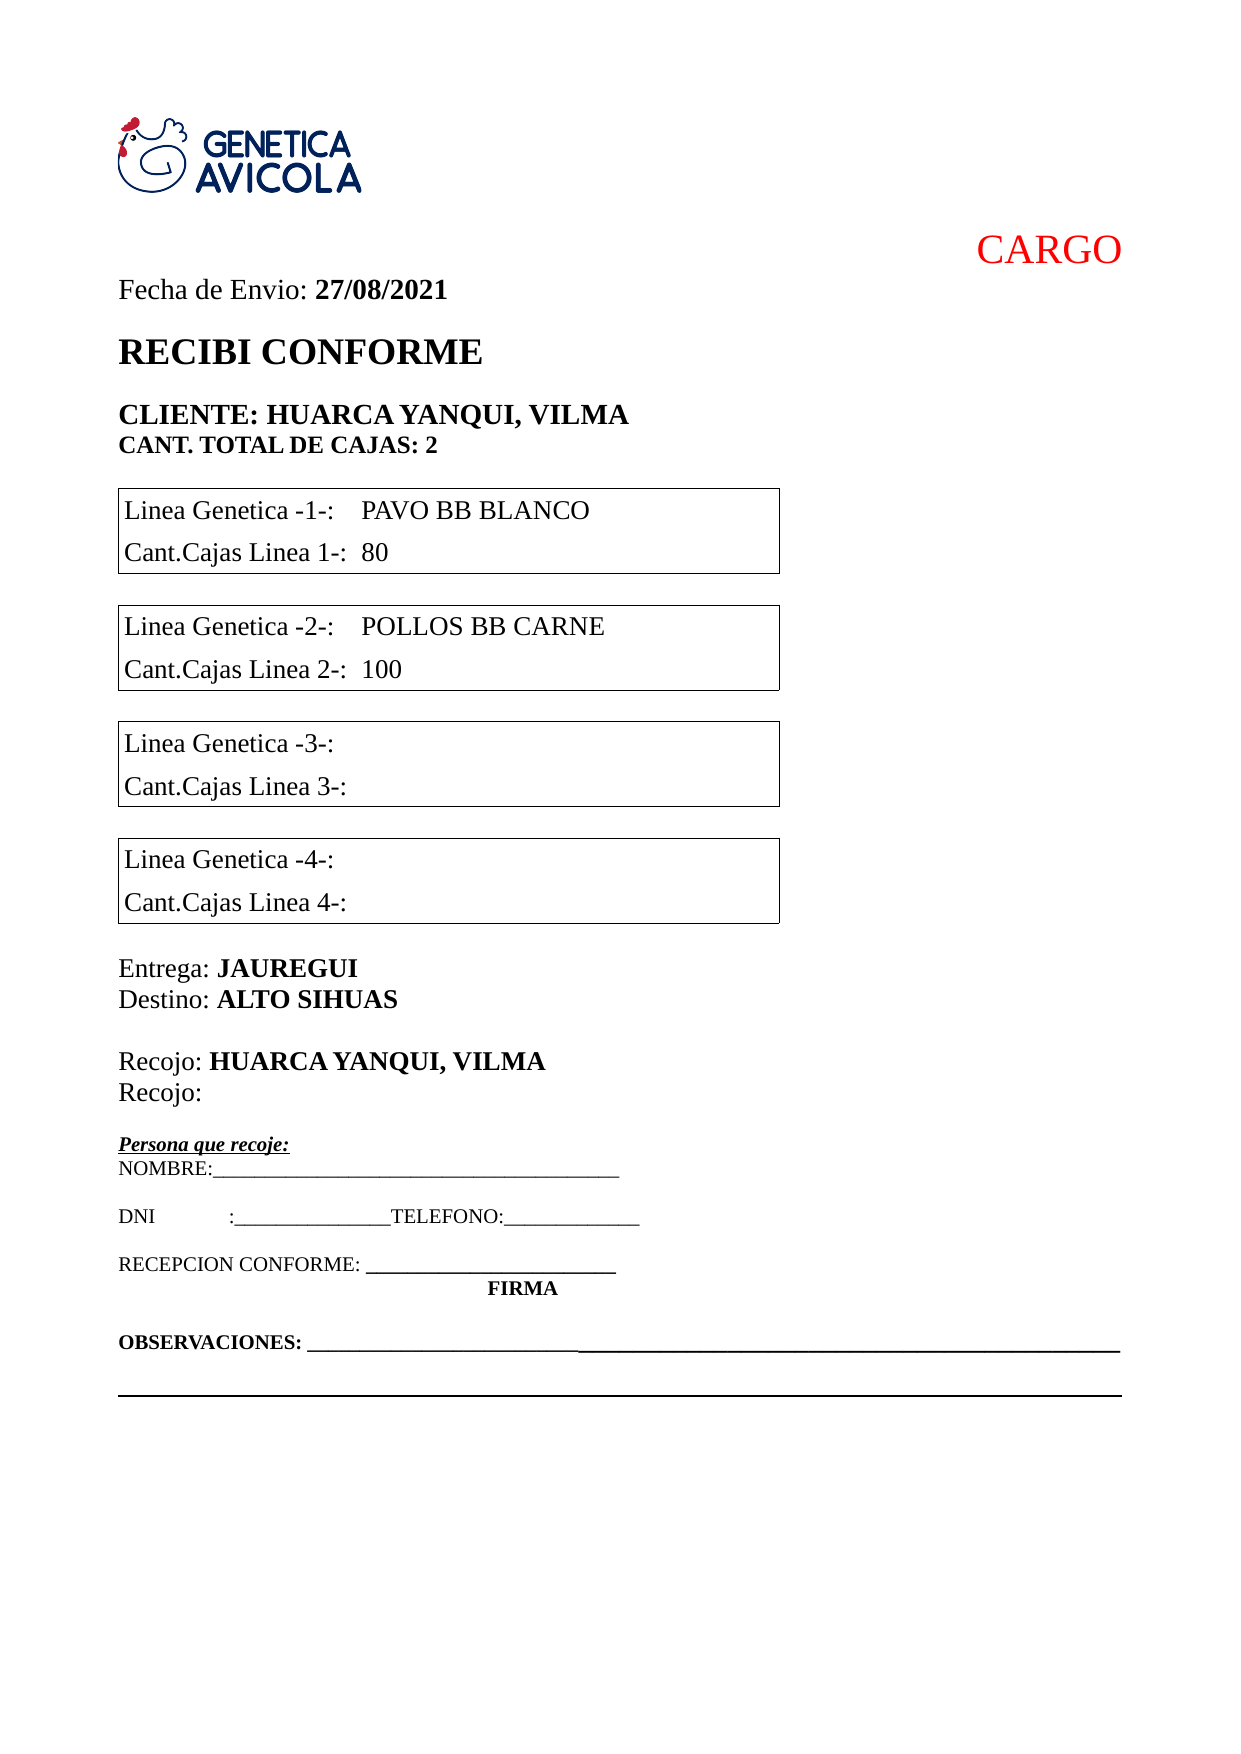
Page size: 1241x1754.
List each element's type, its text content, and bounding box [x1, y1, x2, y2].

text Persona que recoje: [118, 1132, 1122, 1156]
table_cell Linea Genetica -4-: [119, 839, 356, 880]
table_cell [356, 574, 779, 604]
table_cell [356, 691, 779, 721]
text CANT. TOTAL DE CAJAS: 2 [118, 431, 1122, 459]
text RECEPCION CONFORME: ________________________ [118, 1252, 1122, 1276]
text Entrega: JAUREGUI [118, 952, 1122, 983]
table_cell 100 [356, 647, 779, 690]
table_cell [356, 807, 779, 838]
table_cell POLLOS BB CARNE [356, 606, 779, 647]
text DNI :_______________TELEFONO:_____________ [118, 1204, 1122, 1228]
table_cell Cant.Cajas Linea 4-: [119, 880, 356, 923]
text Recojo: HUARCA YANQUI, VILMA [118, 1045, 1122, 1076]
table_cell [356, 839, 779, 880]
table_cell Cant.Cajas Linea 3-: [119, 764, 356, 806]
text CLIENTE: HUARCA YANQUI, VILMA [118, 397, 1122, 431]
table_cell [356, 880, 779, 923]
table_cell [356, 722, 779, 764]
table_cell Cant.Cajas Linea 2-: [119, 647, 356, 690]
table_cell [118, 807, 356, 838]
text CARGO [118, 224, 1122, 272]
text OBSERVACIONES: __________________________________________________________________ [118, 1324, 1122, 1355]
table_cell Cant.Cajas Linea 1-: [119, 531, 356, 573]
text Recojo: [118, 1076, 1122, 1108]
text FIRMA [118, 1276, 1122, 1300]
table_cell Linea Genetica -3-: [119, 722, 356, 764]
table_header PAVO BB BLANCO [356, 489, 779, 531]
picture [117, 117, 362, 193]
text Destino: ALTO SIHUAS [118, 983, 1122, 1014]
table_header Linea Genetica -1-: [119, 489, 356, 531]
text NOMBRE:_______________________________________ [118, 1156, 1122, 1180]
text RECIBI CONFORME [118, 330, 1122, 373]
table_cell 80 [356, 531, 779, 573]
table_cell [356, 764, 779, 806]
text Fecha de Envio: 27/08/2021 [118, 272, 1122, 306]
table_cell Linea Genetica -2-: [119, 606, 356, 647]
table_cell [118, 574, 356, 604]
table_cell [118, 691, 356, 721]
